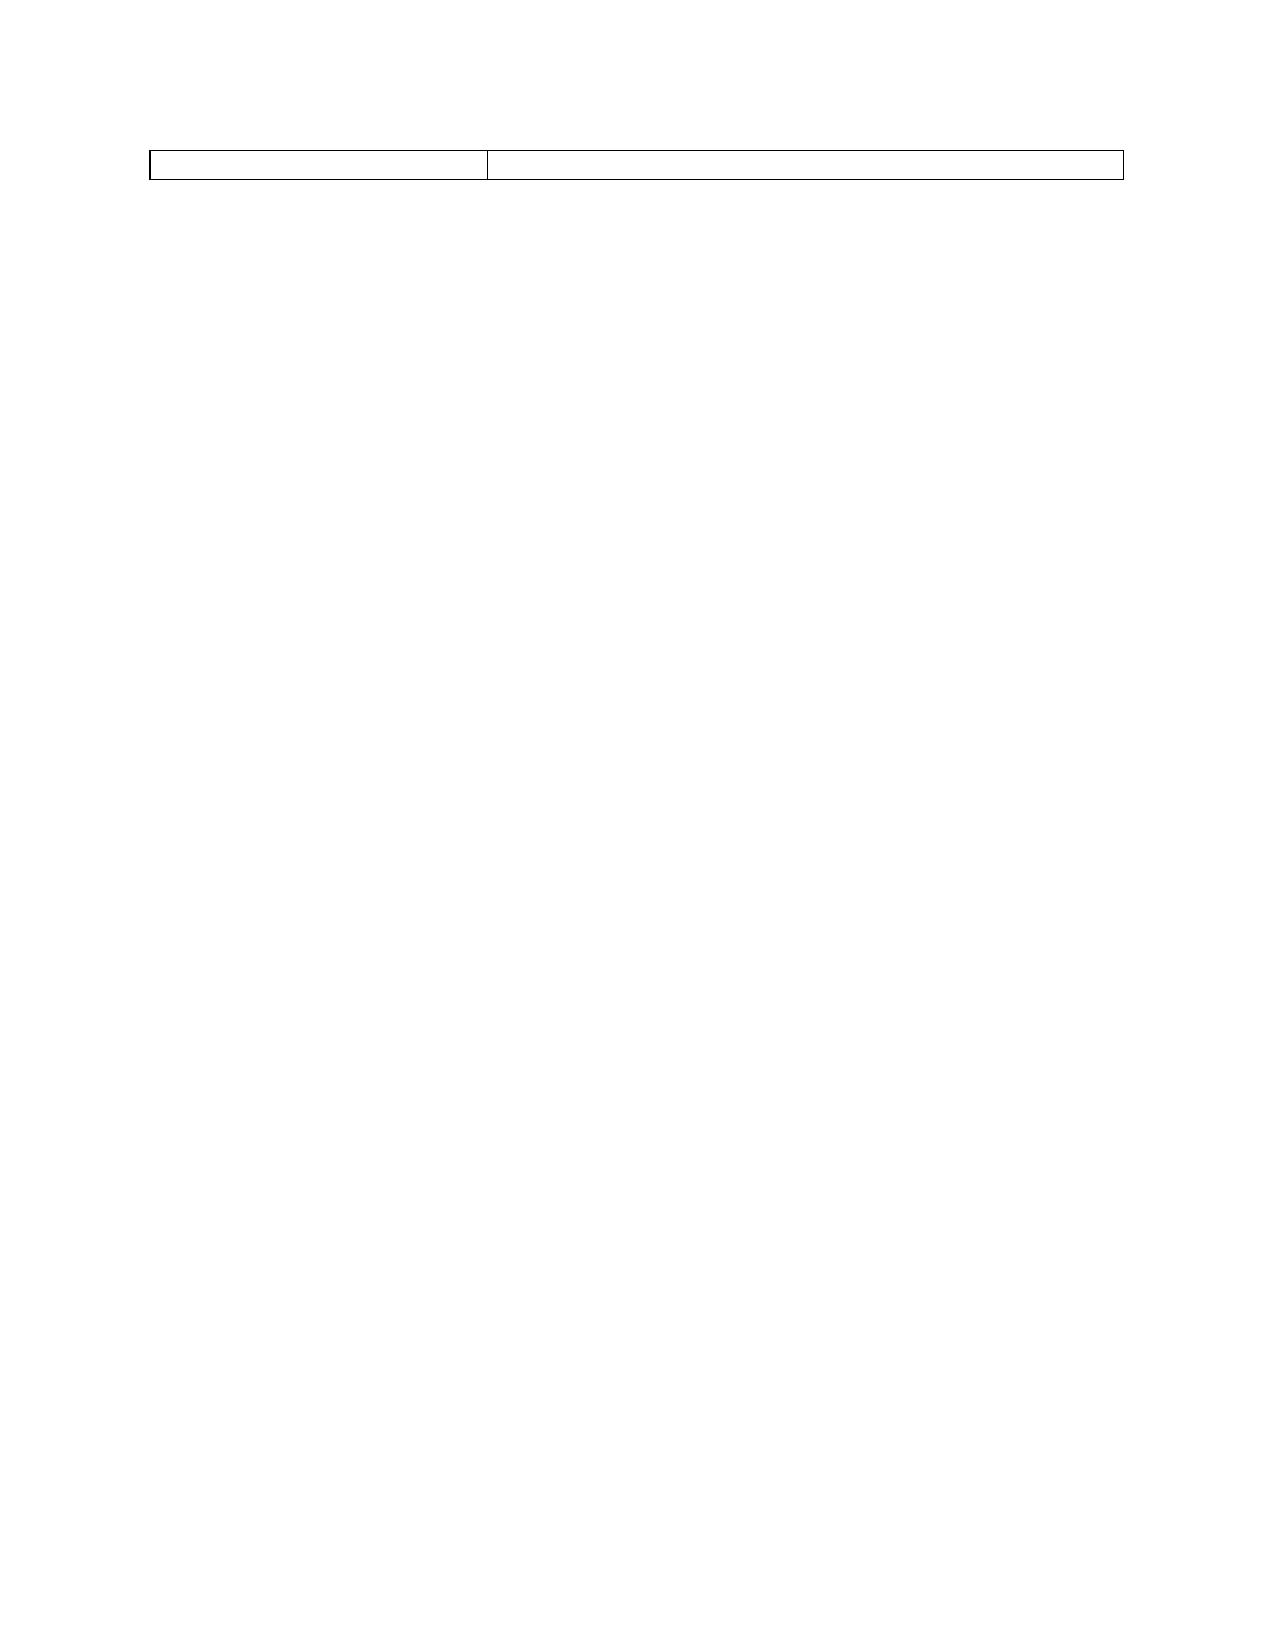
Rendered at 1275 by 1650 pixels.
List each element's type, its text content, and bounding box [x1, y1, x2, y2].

table_cell Notes [151, 151, 487, 179]
table_cell [488, 151, 1123, 179]
